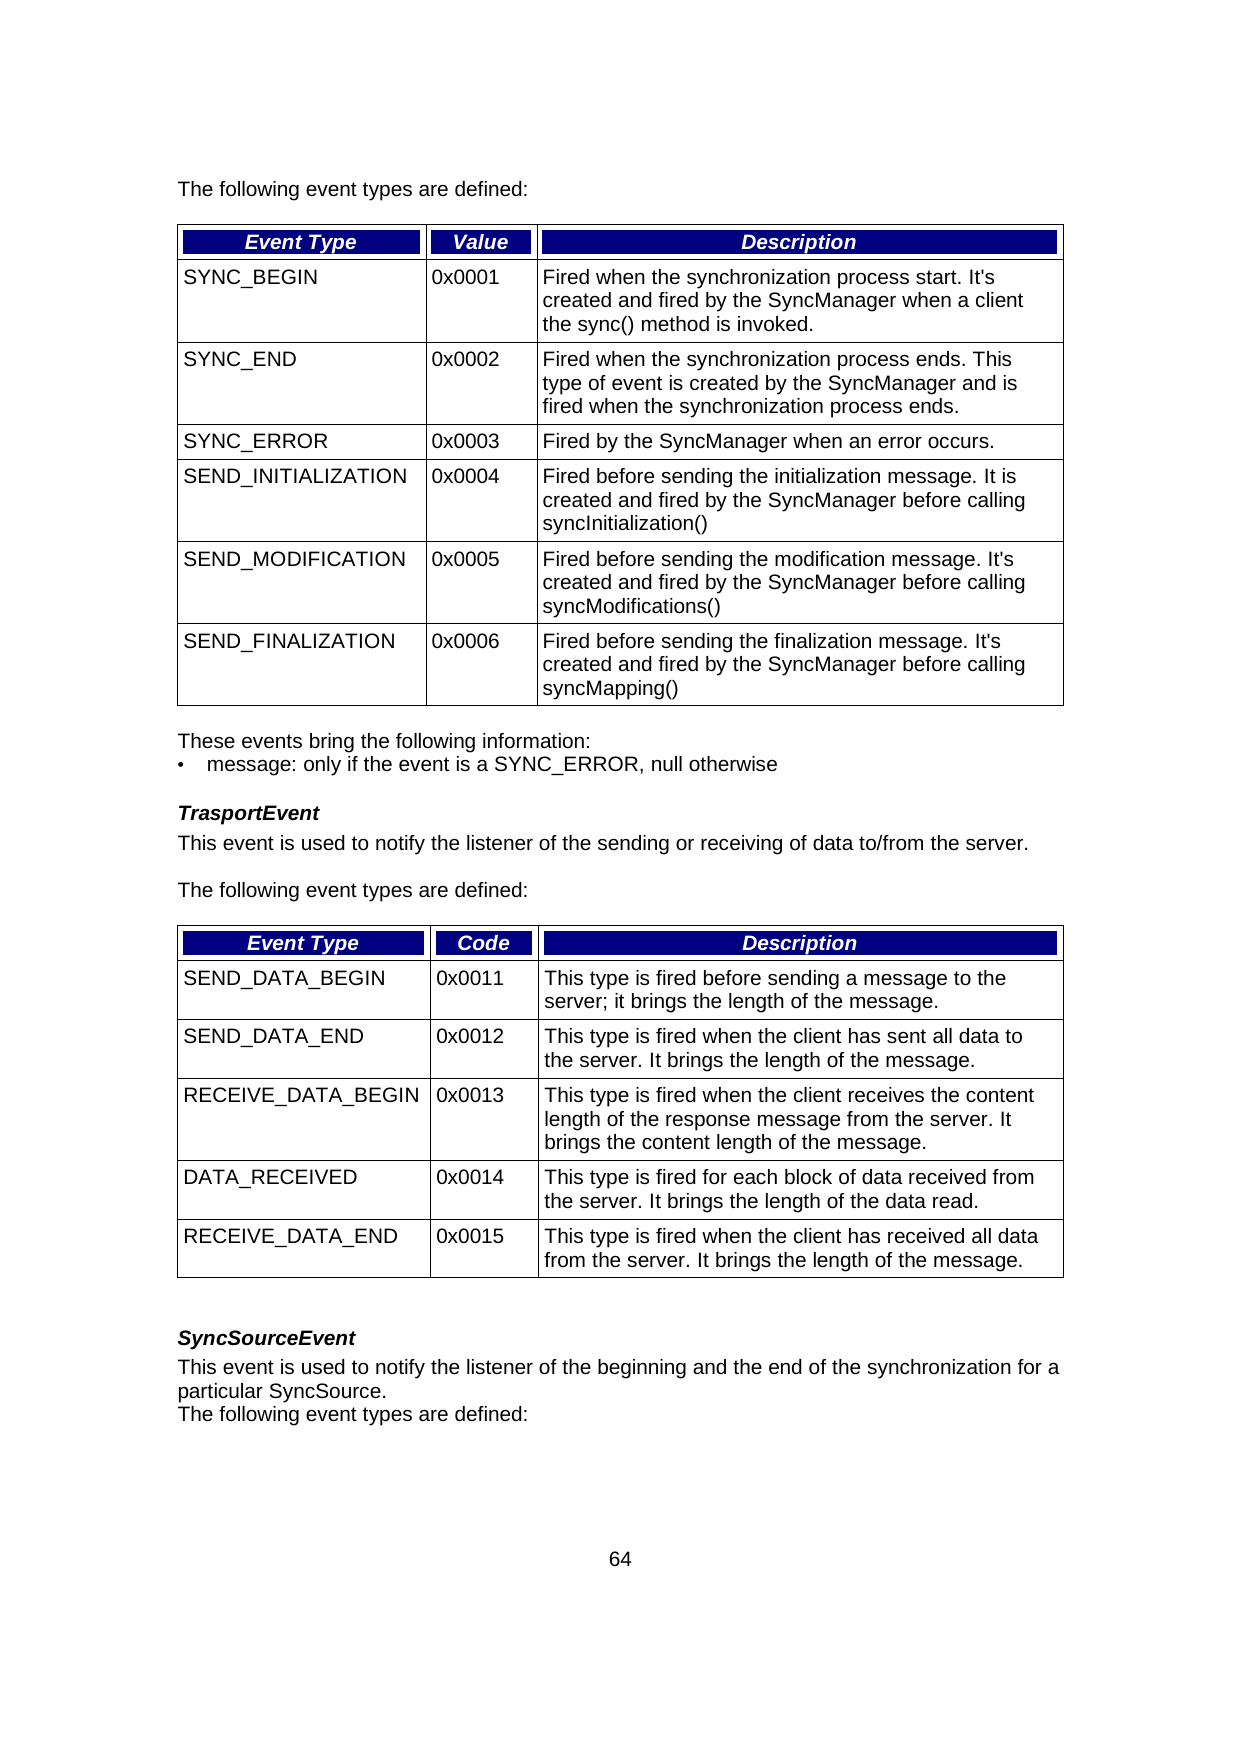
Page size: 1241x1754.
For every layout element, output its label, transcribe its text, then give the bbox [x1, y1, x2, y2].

table_cell 0x0012 [431, 1020, 538, 1078]
table_cell SEND_MODIFICATION [178, 542, 426, 623]
table_header Code [431, 926, 538, 960]
text The following event types are defined: [177, 878, 1063, 902]
table_header Value [427, 225, 537, 259]
table_cell This type is fired before sending a message to the server; it brings the length of the message. [539, 961, 1063, 1019]
table_cell This type is fired when the client has received all data from the server. It brings the length of the message. [539, 1220, 1063, 1277]
text The following event types are defined: [177, 1403, 1063, 1426]
table_cell Fired when the synchronization process start. It's created and fired by the SyncManager when a client the sync() method is invoked. [538, 260, 1063, 342]
table_cell 0x0004 [427, 460, 537, 541]
table_cell Fired before sending the modification message. It's created and fired by the SyncManager before calling syncModifications() [538, 542, 1063, 623]
table_header Event Type [178, 225, 426, 259]
table_cell 0x0003 [427, 425, 537, 459]
table_cell SYNC_END [178, 343, 426, 424]
table_cell 0x0013 [431, 1079, 538, 1160]
table_cell RECEIVE_DATA_END [178, 1220, 430, 1277]
table_cell SEND_FINALIZATION [178, 624, 426, 705]
table_cell DATA_RECEIVED [178, 1161, 430, 1219]
table_cell SEND_INITIALIZATION [178, 460, 426, 541]
table_cell 0x0001 [427, 260, 537, 342]
table_cell Fired when the synchronization process ends. This type of event is created by the SyncManager and is fired when the synchronization process ends. [538, 343, 1063, 424]
table_cell 0x0015 [431, 1220, 538, 1277]
table_cell SYNC_ERROR [178, 425, 426, 459]
table_cell SYNC_BEGIN [178, 260, 426, 342]
table_header Event Type [178, 926, 430, 960]
table_cell 0x0005 [427, 542, 537, 623]
table_cell RECEIVE_DATA_BEGIN [178, 1079, 430, 1160]
table_cell 0x0011 [431, 961, 538, 1019]
list message: only if the event is a SYNC_ERROR, null otherwise [177, 753, 1063, 776]
table_header Description [538, 225, 1063, 259]
subtitle SyncSourceEvent [177, 1326, 1063, 1349]
table_header Description [539, 926, 1063, 960]
text The following event types are defined: [177, 177, 1063, 201]
table_cell Fired by the SyncManager when an error occurs. [538, 425, 1063, 459]
text These events bring the following information: [177, 729, 1063, 753]
table_cell 0x0006 [427, 624, 537, 705]
table_cell 0x0002 [427, 343, 537, 424]
table_cell SEND_DATA_END [178, 1020, 430, 1078]
text This event is used to notify the listener of the sending or receiving of data to/from the server. [177, 831, 1063, 855]
table_cell Fired before sending the initialization message. It is created and fired by the SyncManager before calling syncInitialization() [538, 460, 1063, 541]
table_cell SEND_DATA_BEGIN [178, 961, 430, 1019]
subtitle TrasportEvent [177, 801, 1063, 825]
table_cell This type is fired when the client receives the content length of the response message from the server. It brings the content length of the message. [539, 1079, 1063, 1160]
table_cell This type is fired when the client has sent all data to the server. It brings the length of the message. [539, 1020, 1063, 1078]
table_cell Fired before sending the finalization message. It's created and fired by the SyncManager before calling syncMapping() [538, 624, 1063, 705]
table_cell 0x0014 [431, 1161, 538, 1219]
text This event is used to notify the listener of the beginning and the end of the synchronization for a particular SyncSource. [177, 1356, 1063, 1403]
table_cell This type is fired for each block of data received from the server. It brings the length of the data read. [539, 1161, 1063, 1219]
